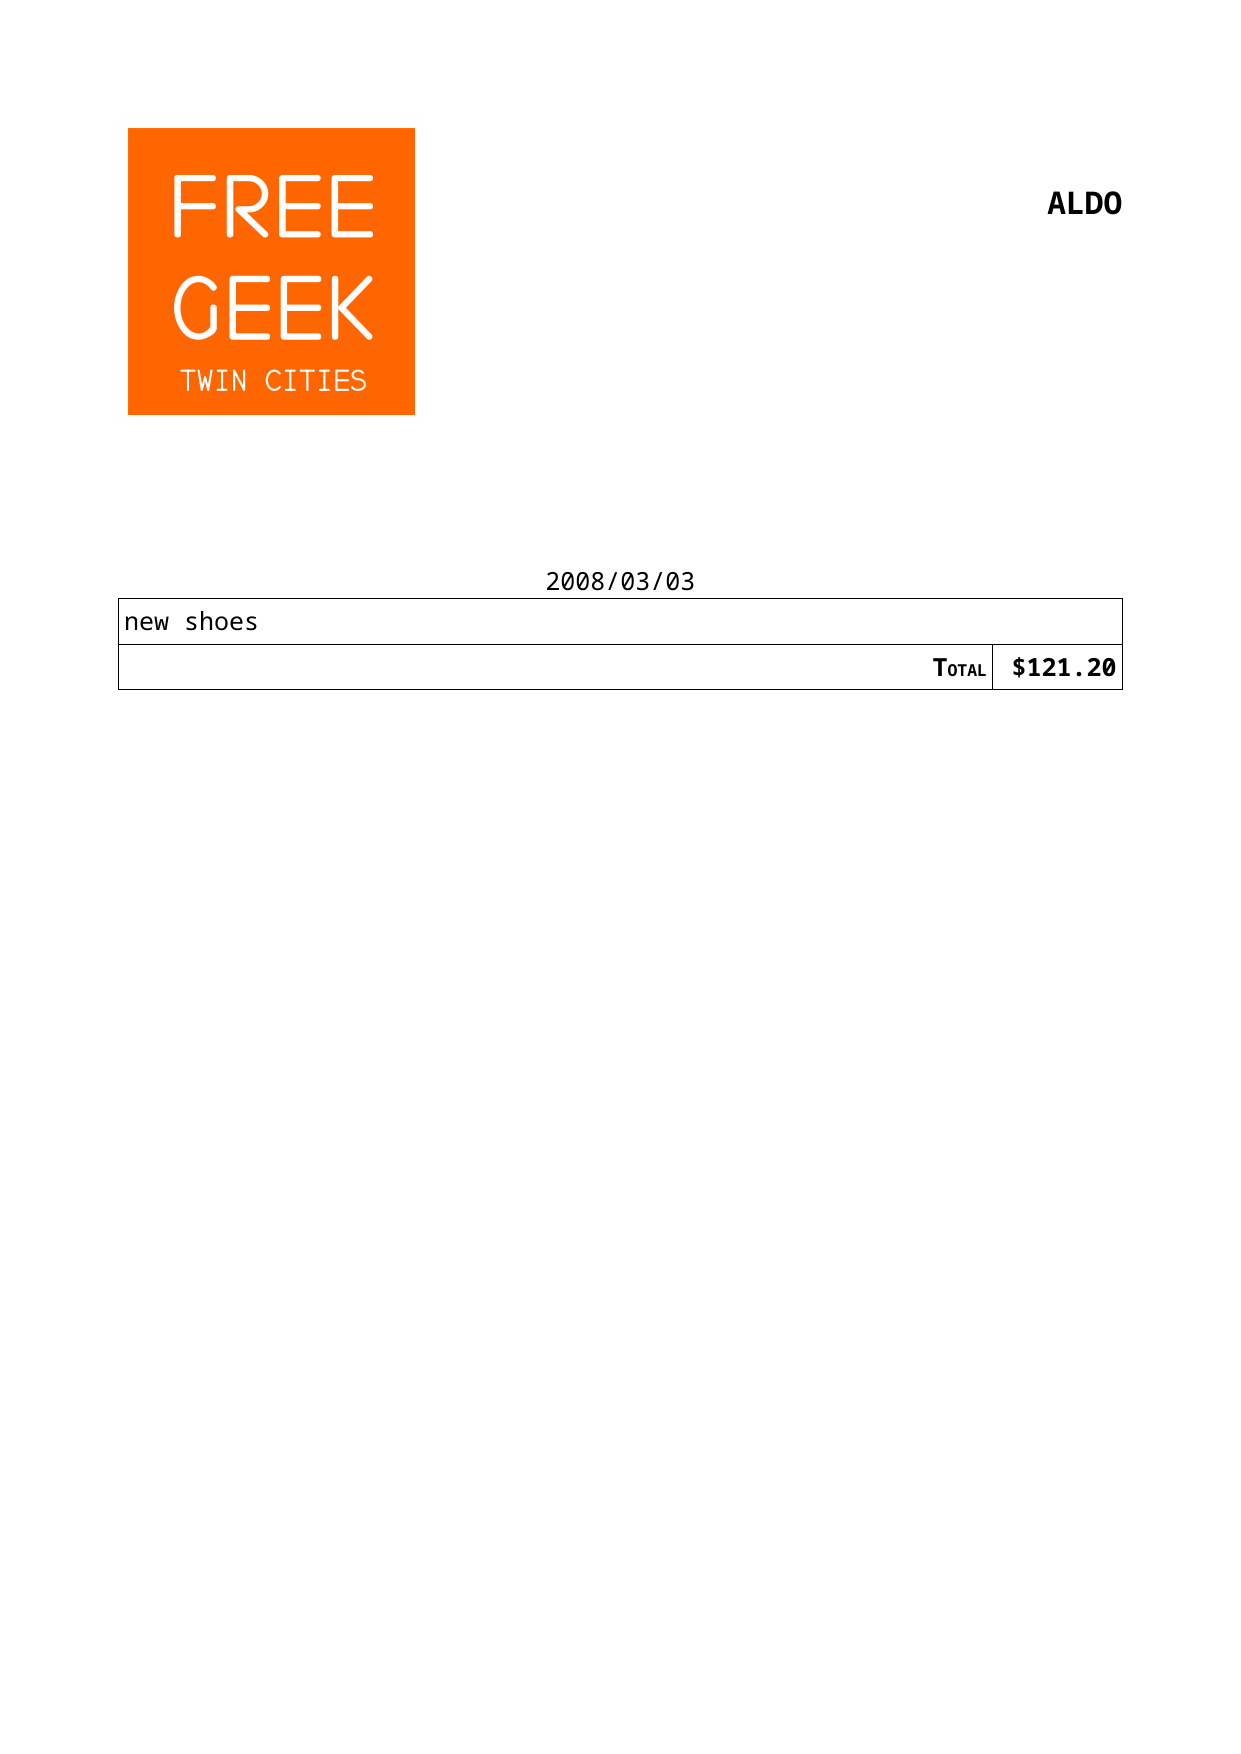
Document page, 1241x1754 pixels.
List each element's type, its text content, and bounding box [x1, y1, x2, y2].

text ALDO [425, 181, 1122, 223]
picture [118, 118, 425, 425]
text 2008/03/03 [118, 564, 1122, 598]
table_cell Total [119, 645, 992, 689]
table_header new shoes [119, 599, 1122, 644]
table_cell $121.20 [993, 645, 1122, 689]
